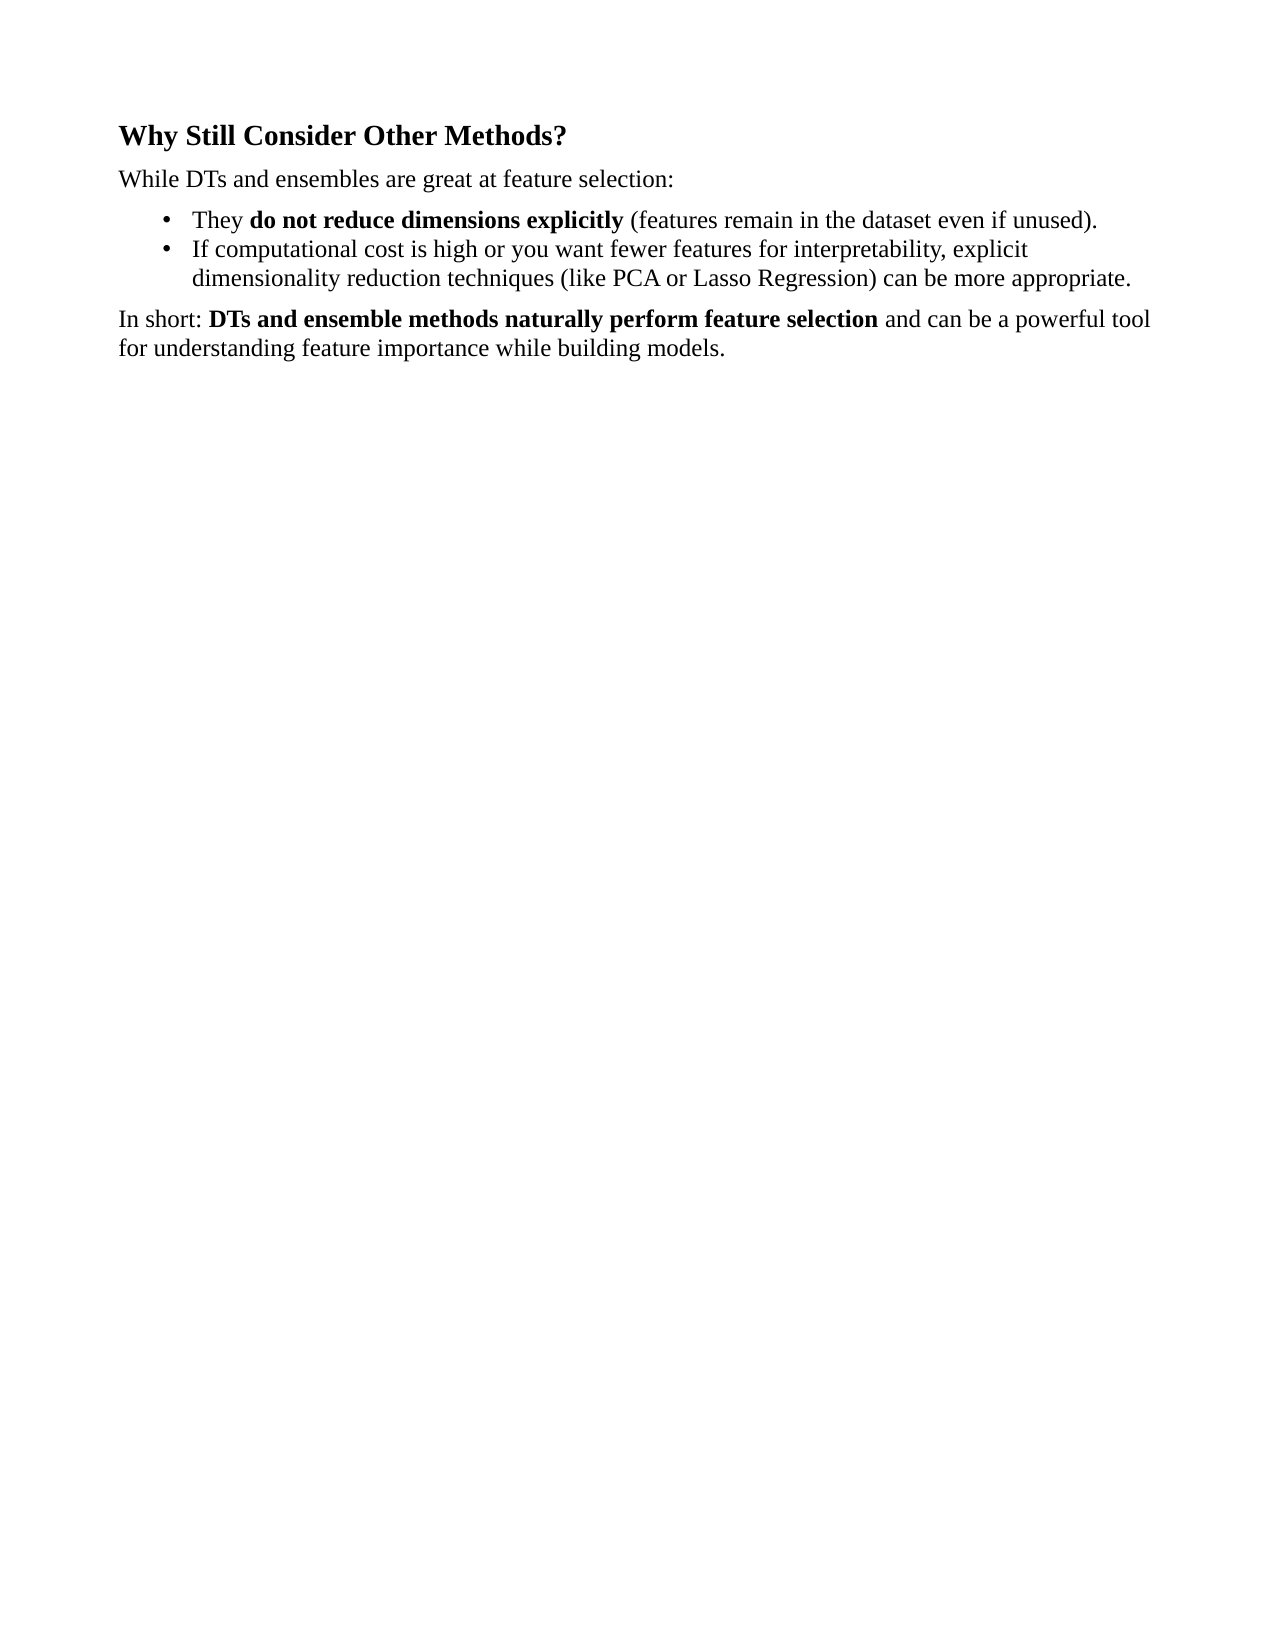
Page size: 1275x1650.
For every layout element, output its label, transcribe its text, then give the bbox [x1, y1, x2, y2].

text In short: DTs and ensemble methods naturally perform feature selection and can be a powerful tool for understanding feature importance while building models. [118, 304, 1157, 362]
list If computational cost is high or you want fewer features for interpretability, explicit dimensionality reduction techniques (like PCA or Lasso Regression) can be more appropriate. [162, 234, 1157, 292]
subtitle Why Still Consider Other Methods? [118, 118, 1157, 152]
text While DTs and ensembles are great at feature selection: [118, 164, 1157, 193]
list They do not reduce dimensions explicitly (features remain in the dataset even if unused). [162, 205, 1157, 234]
